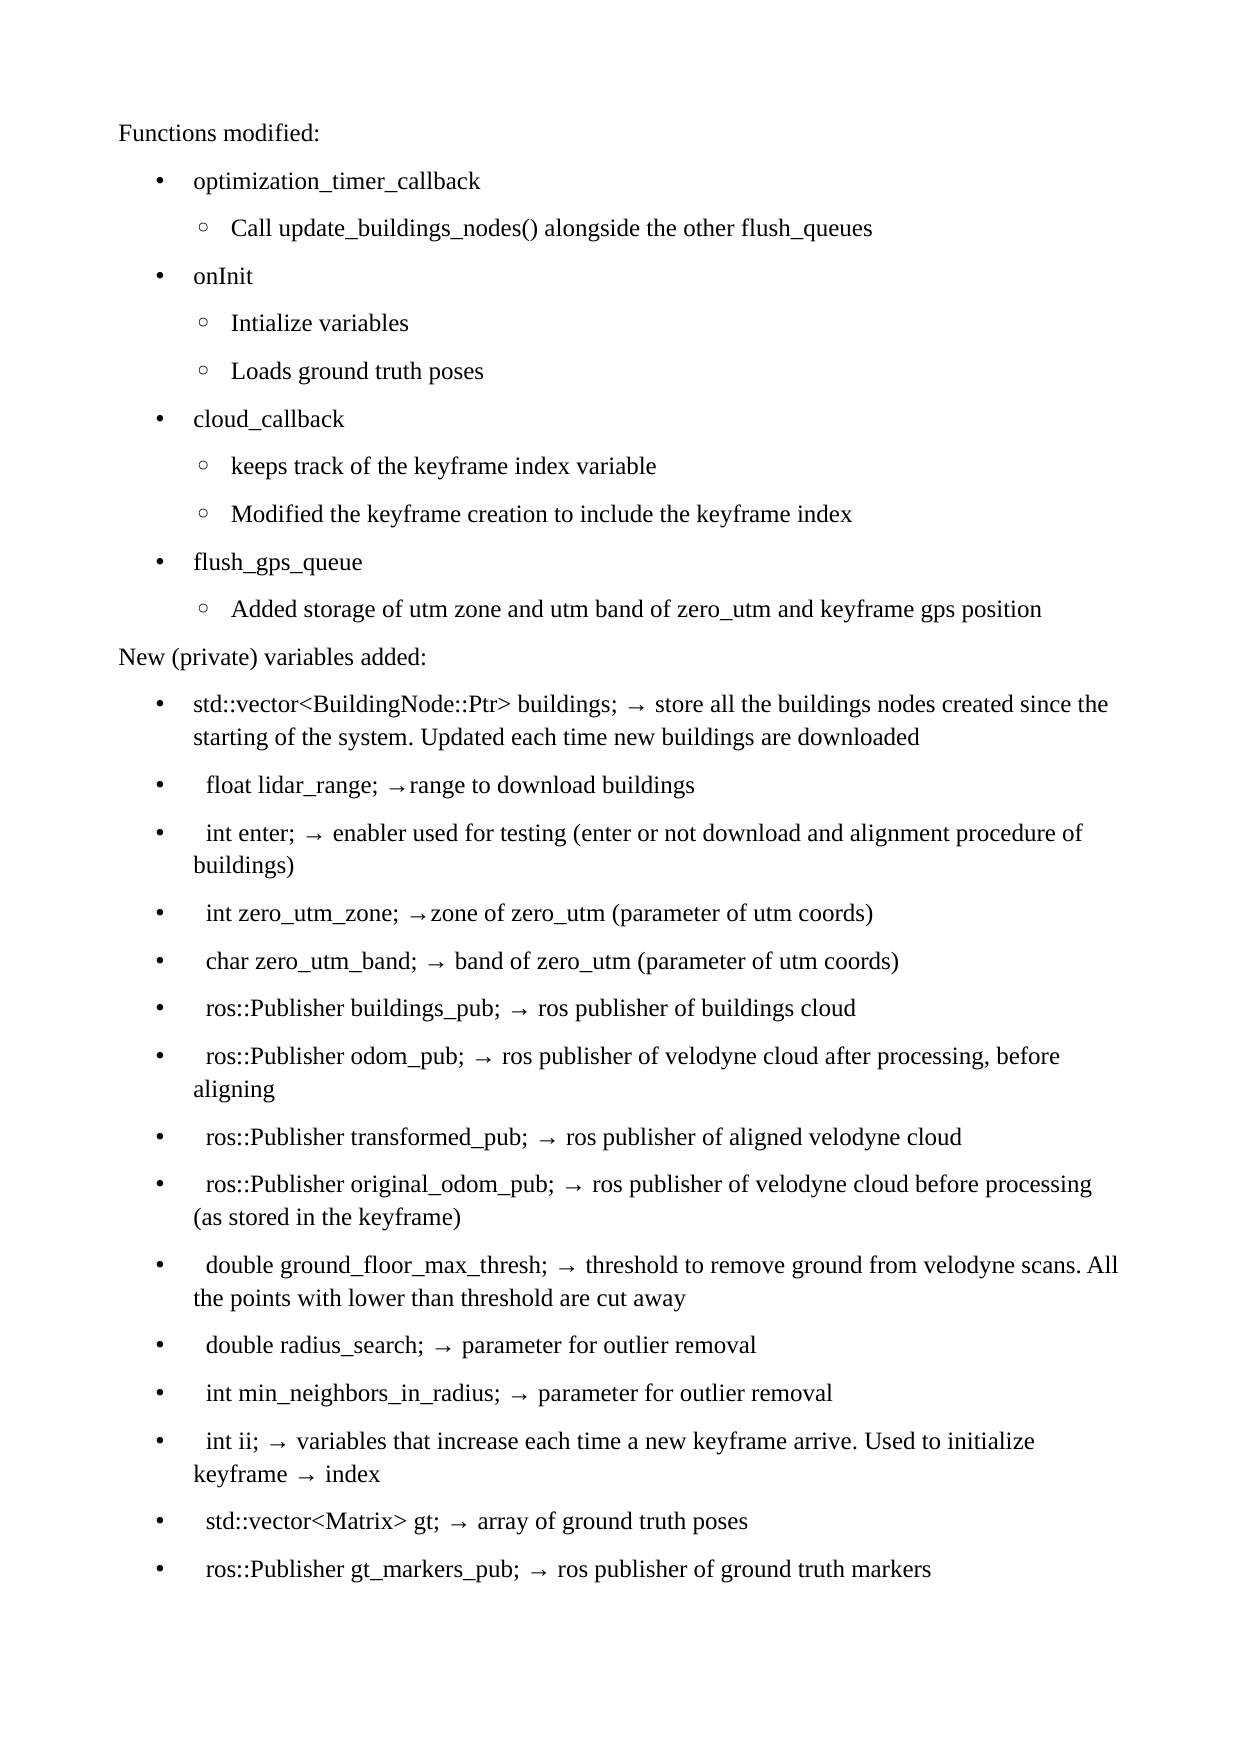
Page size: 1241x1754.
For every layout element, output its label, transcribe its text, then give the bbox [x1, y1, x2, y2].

list int zero_utm_zone; →zone of zero_utm (parameter of utm coords) [156, 898, 1122, 927]
list flush_gps_queue [156, 547, 1122, 575]
list ros::Publisher odom_pub; → ros publisher of velodyne cloud after processing, before aligning [156, 1041, 1122, 1103]
list double ground_floor_max_thresh; → threshold to remove ground from velodyne scans. All the points with lower than threshold are cut away [156, 1250, 1122, 1312]
list ros::Publisher original_odom_pub; → ros publisher of velodyne cloud before processing (as stored in the keyframe) [156, 1169, 1122, 1231]
list ros::Publisher buildings_pub; → ros publisher of buildings cloud [156, 993, 1122, 1022]
list ros::Publisher transformed_pub; → ros publisher of aligned velodyne cloud [156, 1122, 1122, 1150]
list double radius_search; → parameter for outlier removal [156, 1331, 1122, 1359]
list Intialize variables [193, 308, 1122, 337]
list std::vector<Matrix> gt; → array of ground truth poses [156, 1506, 1122, 1535]
list int ii; → variables that increase each time a new keyframe arrive. Used to initialize keyframe → index [156, 1426, 1122, 1487]
text New (private) variables added: [118, 642, 1122, 671]
list Added storage of utm zone and utm band of zero_utm and keyframe gps position [193, 594, 1122, 623]
list char zero_utm_band; → band of zero_utm (parameter of utm coords) [156, 946, 1122, 974]
list float lidar_range; →range to download buildings [156, 770, 1122, 799]
list onInit [156, 261, 1122, 290]
list cloud_callback [156, 404, 1122, 432]
list Loads ground truth poses [193, 356, 1122, 385]
list keeps track of the keyframe index variable [193, 451, 1122, 480]
list ros::Publisher gt_markers_pub; → ros publisher of ground truth markers [156, 1554, 1122, 1583]
list int min_neighbors_in_radius; → parameter for outlier removal [156, 1378, 1122, 1407]
list int enter; → enabler used for testing (enter or not download and alignment procedure of buildings) [156, 818, 1122, 879]
list Modified the keyframe creation to include the keyframe index [193, 499, 1122, 528]
list std::vector<BuildingNode::Ptr> buildings; → store all the buildings nodes created since the starting of the system. Updated each time new buildings are downloaded [156, 689, 1122, 751]
list optimization_timer_callback [156, 166, 1122, 194]
list Call update_buildings_nodes() alongside the other flush_queues [193, 213, 1122, 242]
text Functions modified: [118, 118, 1122, 147]
